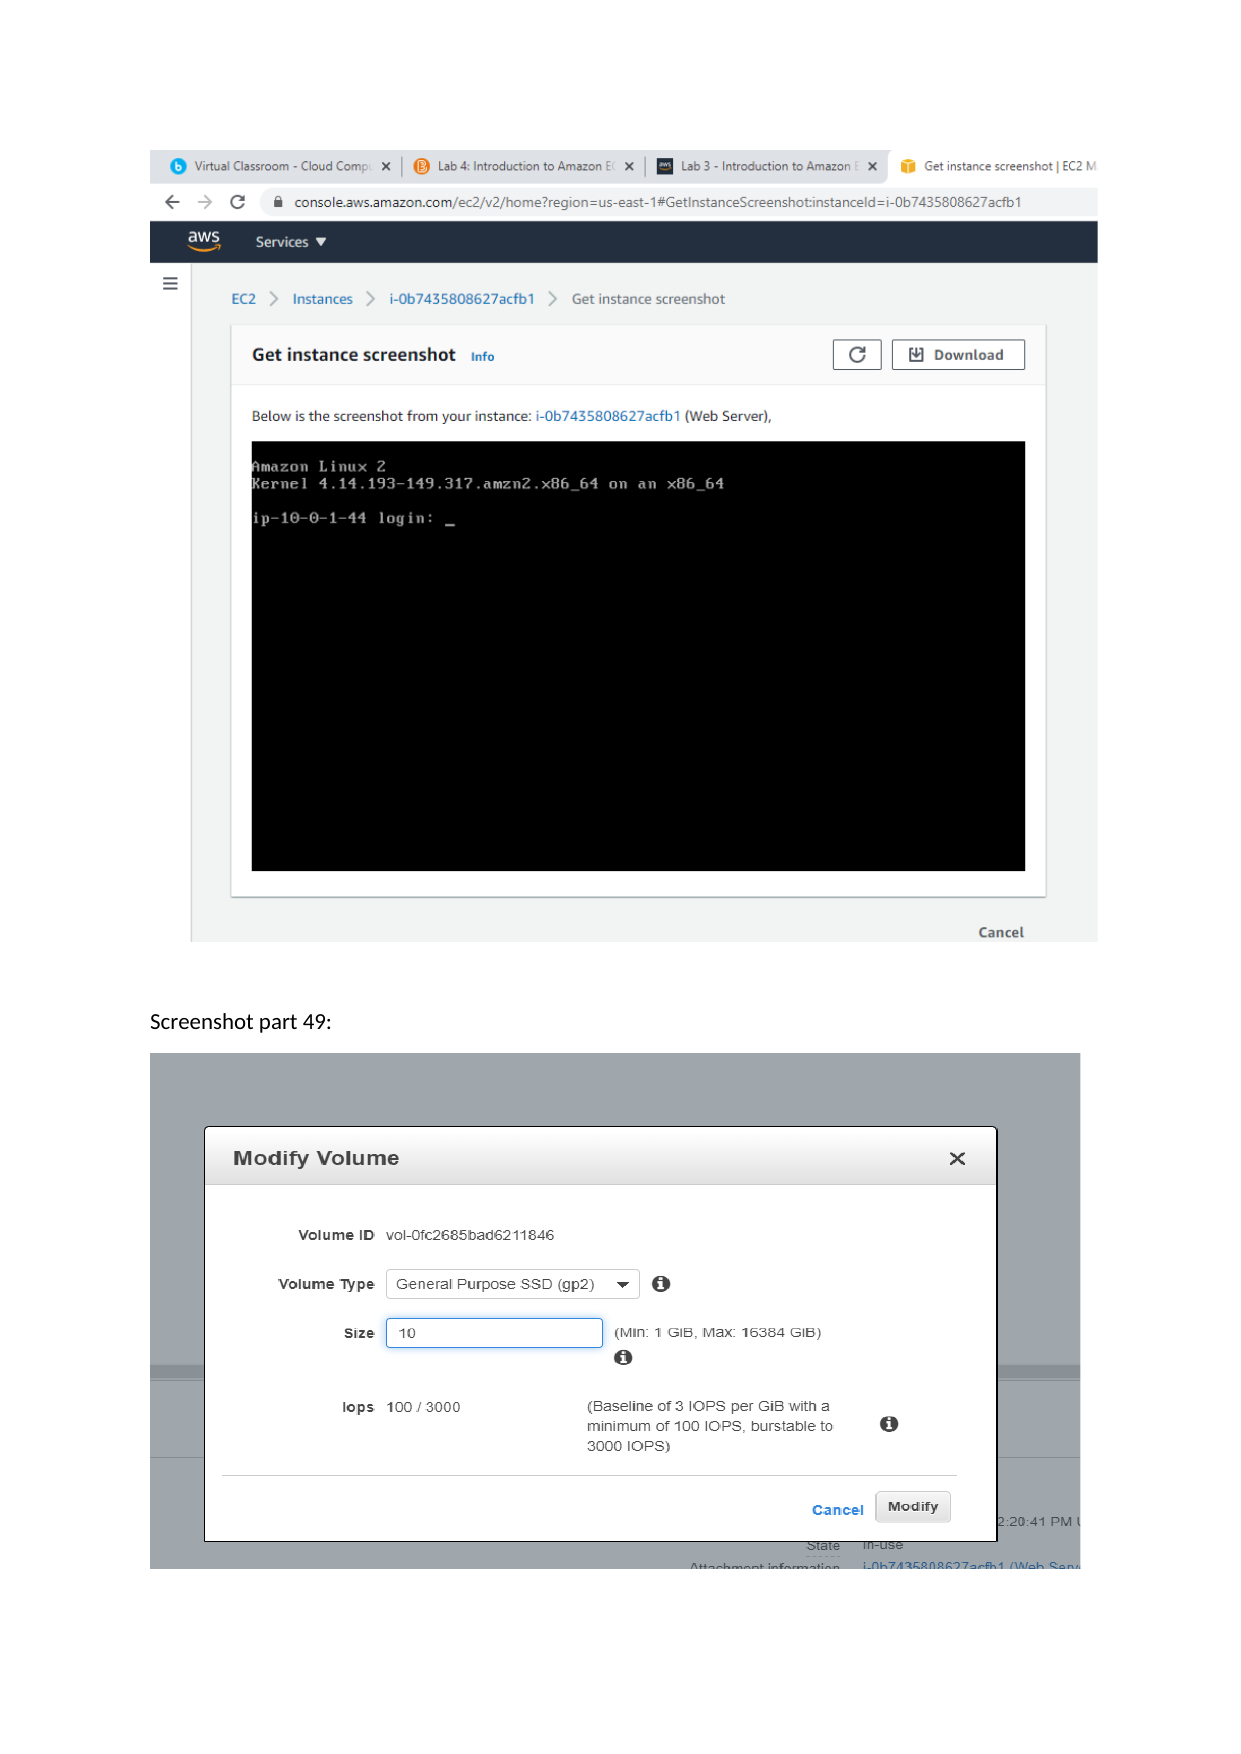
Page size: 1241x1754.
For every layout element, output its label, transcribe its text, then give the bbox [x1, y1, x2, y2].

text Screenshot part 49: [150, 1007, 1090, 1035]
